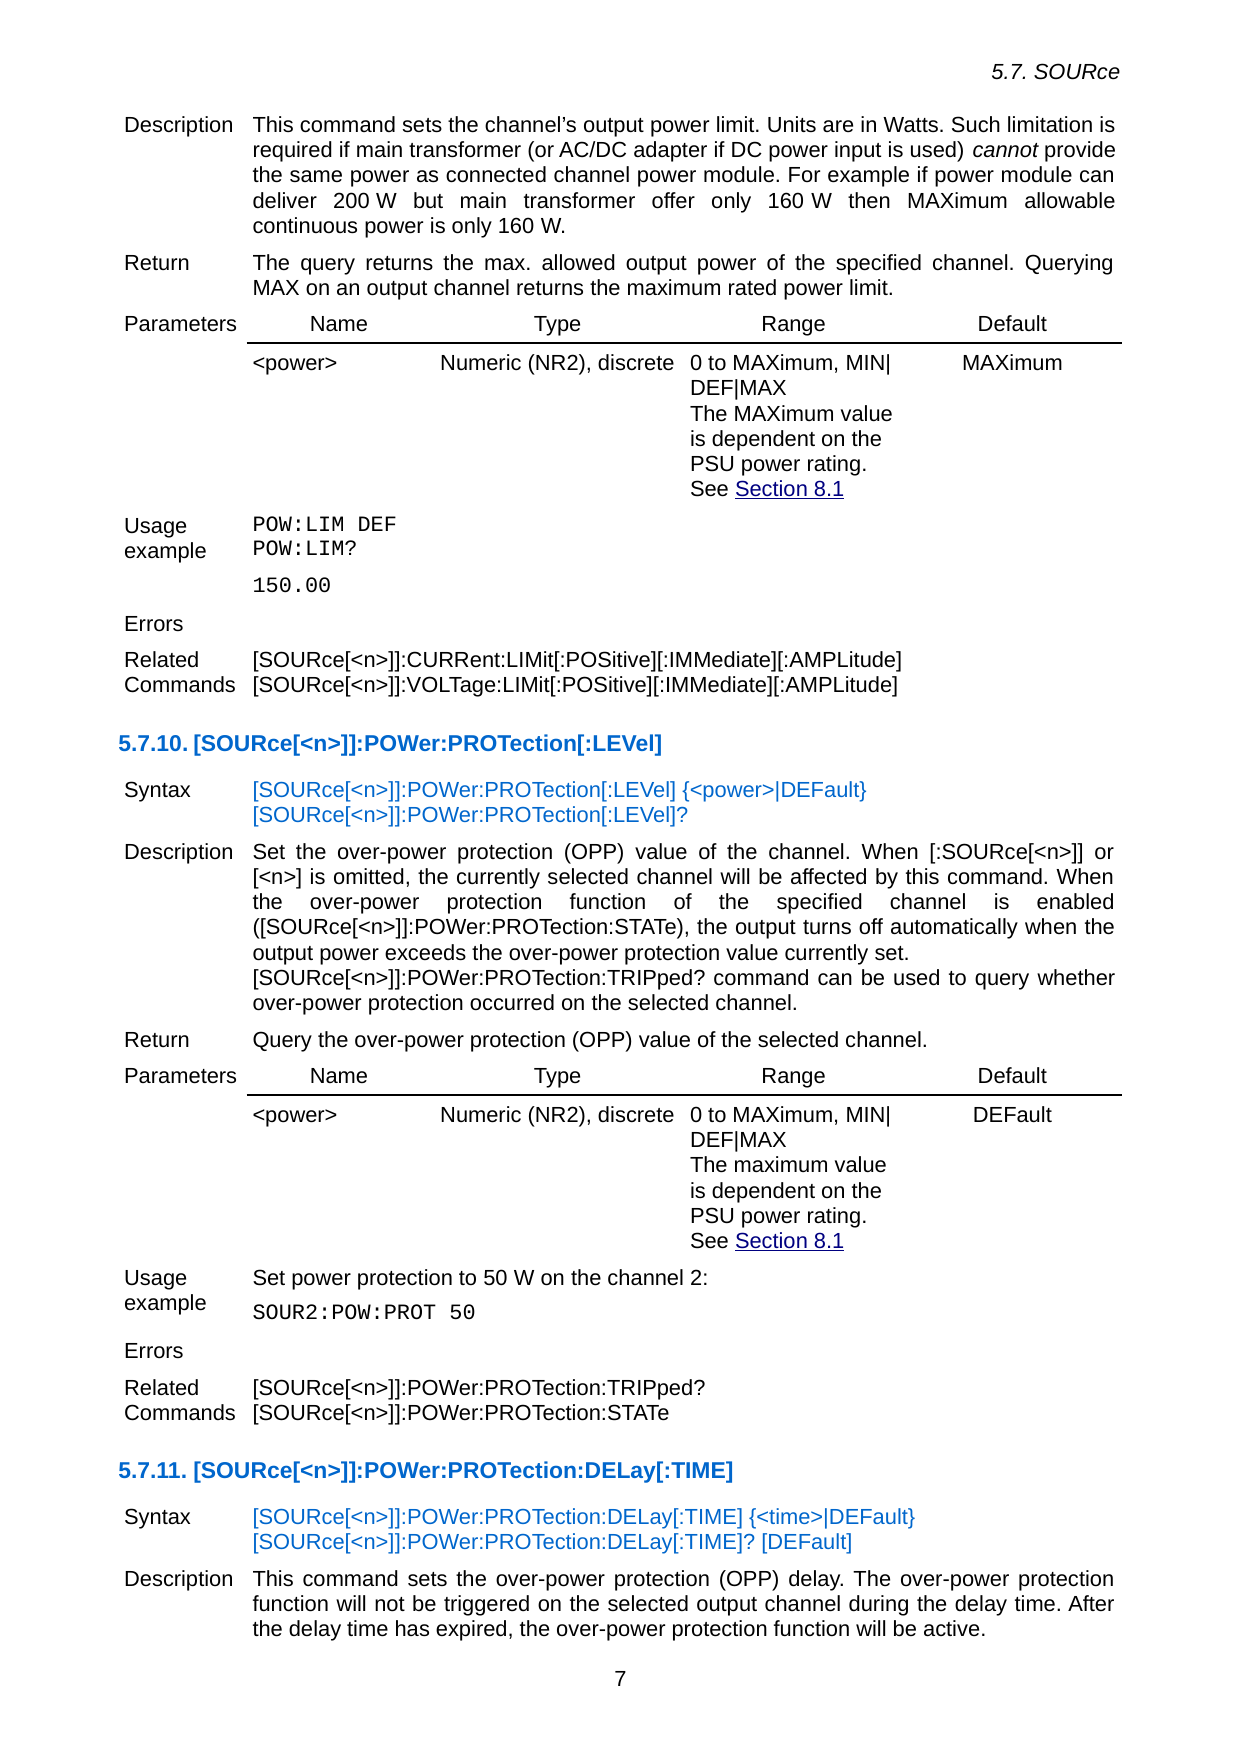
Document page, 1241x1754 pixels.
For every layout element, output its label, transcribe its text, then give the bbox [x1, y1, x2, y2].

table_cell [247, 605, 1122, 641]
table_cell Errors [118, 605, 247, 641]
table_cell Numeric (NR2), discrete [431, 1096, 684, 1259]
table_cell <power> [247, 344, 431, 507]
table_cell Default [903, 306, 1122, 342]
table_cell Usage example [118, 507, 247, 605]
table_cell Range [684, 306, 903, 342]
table_cell Default [903, 1058, 1122, 1094]
subtitle [SOURce[<n>]]:POWer:PROTection[:LEVel] [118, 730, 1122, 756]
table_cell The query returns the max. allowed output power of the specified channel. Querying MAX on an output channel returns the maximum rated power limit. [247, 244, 1122, 306]
table_cell Related Commands [118, 1369, 247, 1431]
table_cell Numeric (NR2), discrete [431, 344, 684, 507]
table_cell Description [118, 106, 247, 244]
table_cell [SOURce[<n>]]:POWer:PROTection:TRIPped? [SOURce[<n>]]:POWer:PROTection:STATe [247, 1369, 1122, 1431]
table_cell [247, 1332, 1122, 1369]
table_cell 0 to MAXimum, MIN|DEF|MAX The MAXimum value is dependent on the PSU power rating. See Section 8.1 [684, 344, 903, 507]
table_cell Return [118, 244, 247, 306]
table_cell Return [118, 1021, 247, 1057]
table_cell 0 to MAXimum, MIN|DEF|MAX The maximum value is dependent on the PSU power rating. See Section 8.1 [684, 1096, 903, 1259]
table_cell Parameters [118, 1058, 247, 1259]
table_header Syntax [118, 1498, 247, 1560]
table_cell Set power protection to 50 W on the channel 2: SOUR2:POW:PROT 50 [247, 1259, 1122, 1332]
table_cell Parameters [118, 306, 247, 507]
table_cell DEFault [903, 1096, 1122, 1259]
table_cell Type [431, 1058, 684, 1094]
table_cell Description [118, 833, 247, 1021]
table_header [SOURce[<n>]]:POWer:PROTection:DELay[:TIME] {<time>|DEFault} [SOURce[<n>]]:POWer:PROTection:DELay[:TIME]? [DEFault] [247, 1498, 1122, 1560]
table_cell Errors [118, 1332, 247, 1369]
table_cell Type [431, 306, 684, 342]
table_cell Query the over-power protection (OPP) value of the selected channel. [247, 1021, 1122, 1057]
table_cell <power> [247, 1096, 431, 1259]
table_cell Description [118, 1560, 247, 1647]
table_cell [SOURce[<n>]]:CURRent:LIMit[:POSitive][:IMMediate][:AMPLitude] [SOURce[<n>]]:VOLTage:LIMit[:POSitive][:IMMediate][:AMPLitude] [247, 641, 1122, 703]
table_cell Set the over-power protection (OPP) value of the channel. When [:SOURce[<n>]] or [<n>] is omitted, the currently selected channel will be affected by this command. When the over-power protection function of the specified channel is enabled ([SOURce[<n>]]:POWer:PROTection:STATe), the output turns off automatically when the output power exceeds the over-power protection value currently set. [SOURce[<n>]]:POWer:PROTection:TRIPped? command can be used to query whether over-power protection occurred on the selected channel. [247, 833, 1122, 1021]
table_header [SOURce[<n>]]:POWer:PROTection[:LEVel] {<power>|DEFault} [SOURce[<n>]]:POWer:PROTection[:LEVel]? [247, 771, 1122, 833]
table_cell Name [247, 306, 431, 342]
table_cell Range [684, 1058, 903, 1094]
table_cell Related Commands [118, 641, 247, 703]
table_cell This command sets the channel’s output power limit. Units are in Watts. Such limitation is required if main transformer (or AC/DC adapter if DC power input is used) cannot provide the same power as connected channel power module. For example if power module can deliver 200 W but main transformer offer only 160 W then MAXimum allowable continuous power is only 160 W. [247, 106, 1122, 244]
subtitle [SOURce[<n>]]:POWer:PROTection:DELay[:TIME] [118, 1457, 1122, 1483]
table_header Syntax [118, 771, 247, 833]
table_cell Name [247, 1058, 431, 1094]
table_cell Usage example [118, 1259, 247, 1332]
table_cell POW:LIM DEF POW:LIM? 150.00 [247, 507, 1122, 605]
table_cell This command sets the over-power protection (OPP) delay. The over-power protection function will not be triggered on the selected output channel during the delay time. After the delay time has expired, the over-power protection function will be active. [247, 1560, 1122, 1647]
table_cell MAXimum [903, 344, 1122, 507]
